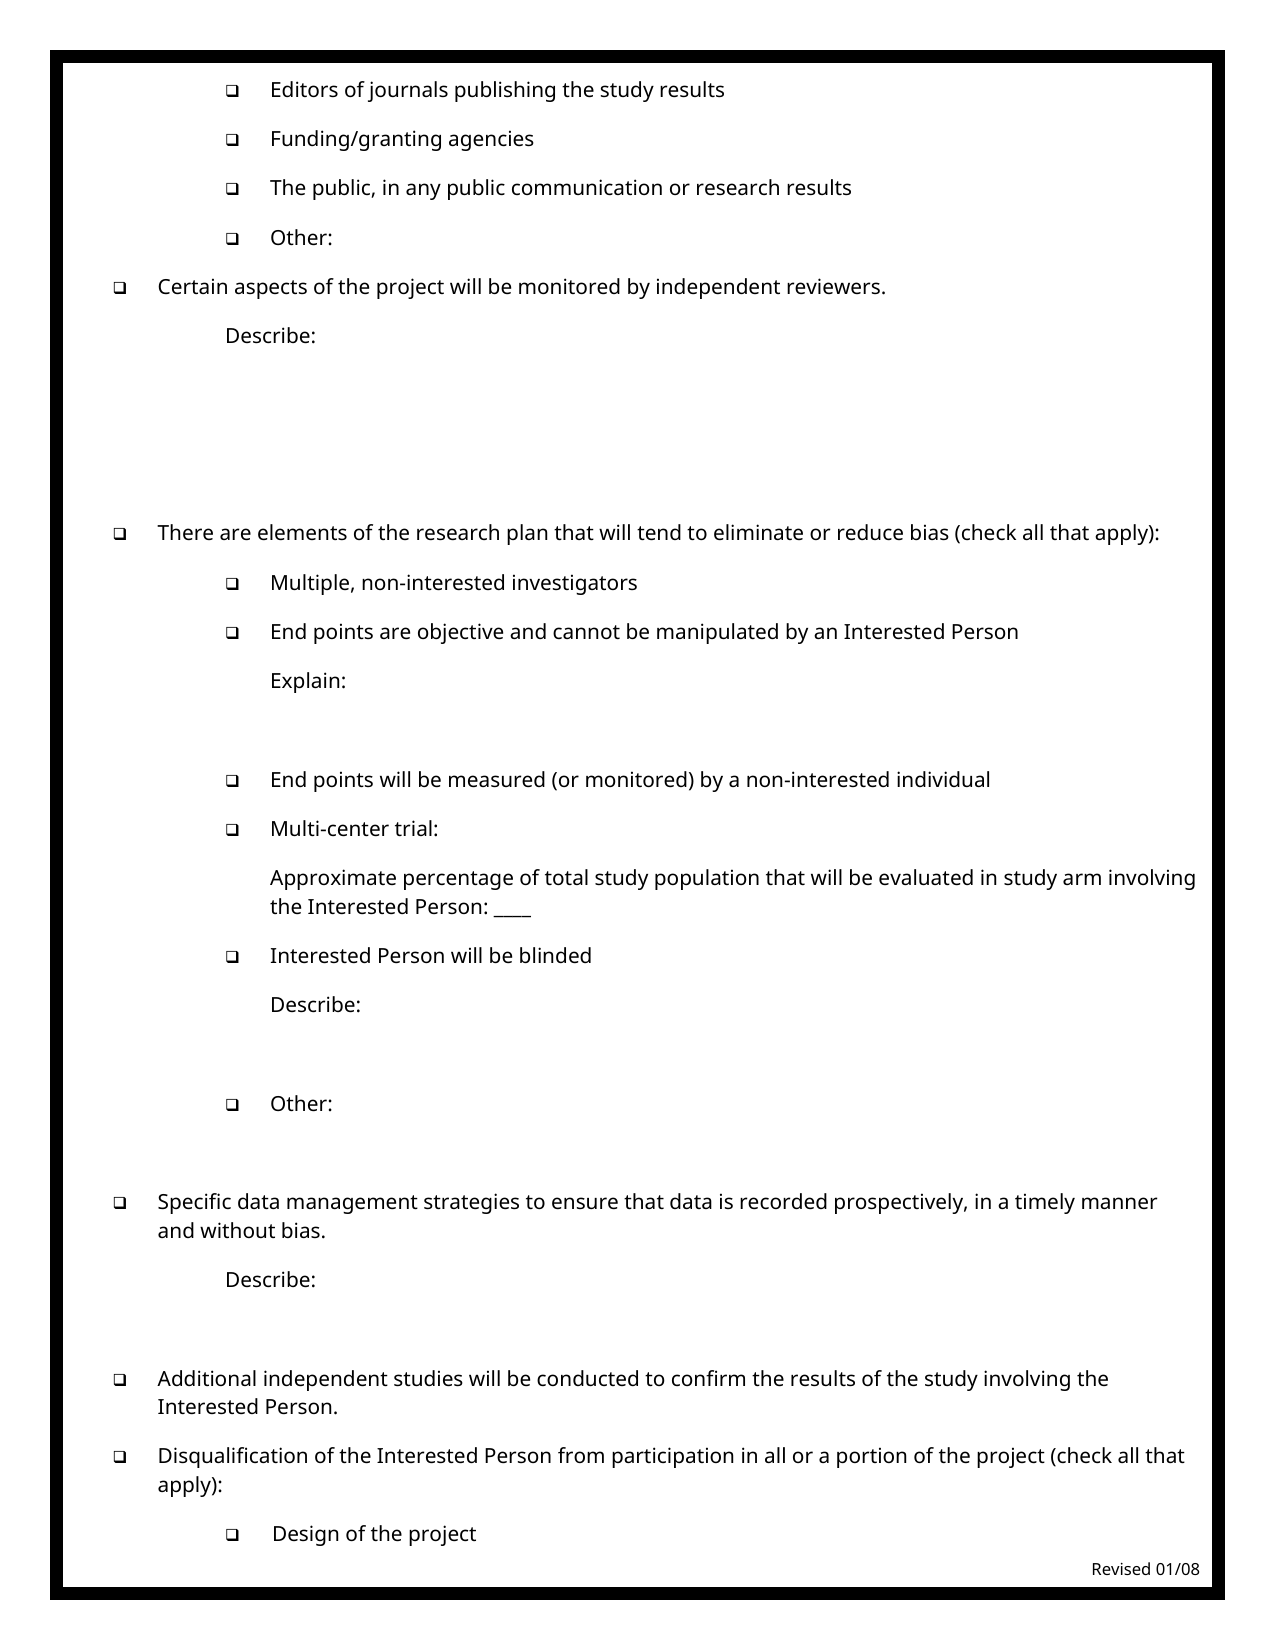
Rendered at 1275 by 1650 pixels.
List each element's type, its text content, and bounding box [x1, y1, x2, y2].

text Describe: [75, 1265, 1200, 1293]
list End points will be measured (or monitored) by a non-interested individual [225, 765, 1200, 793]
list Design of the project [225, 1519, 1200, 1547]
list Other: [225, 1089, 1200, 1117]
list Other: [225, 223, 1200, 251]
text Approximate percentage of total study population that will be evaluated in study arm involving the Interested Person: ____ [270, 863, 1200, 920]
text Explain: [270, 666, 1200, 695]
list Editors of journals publishing the study results [225, 75, 1200, 103]
text Describe: [120, 990, 1200, 1019]
list The public, in any public communication or research results [225, 173, 1200, 202]
list Additional independent studies will be conducted to confirm the results of the study involving the Interested Person. [112, 1364, 1200, 1421]
list End points are objective and cannot be manipulated by an Interested Person [225, 617, 1200, 645]
list Specific data management strategies to ensure that data is recorded prospectively, in a timely manner and without bias. [112, 1187, 1200, 1244]
list Multi-center trial: [225, 814, 1200, 842]
list Funding/granting agencies [225, 124, 1200, 153]
text Describe: [150, 321, 1200, 350]
list There are elements of the research plan that will tend to eliminate or reduce bias (check all that apply): [112, 518, 1200, 547]
list Interested Person will be blinded [225, 941, 1200, 969]
list Disqualification of the Interested Person from participation in all or a portion of the project (check all that apply): [112, 1441, 1200, 1498]
list Certain aspects of the project will be monitored by independent reviewers. [112, 272, 1200, 301]
list Multiple, non-interested investigators [225, 568, 1200, 596]
